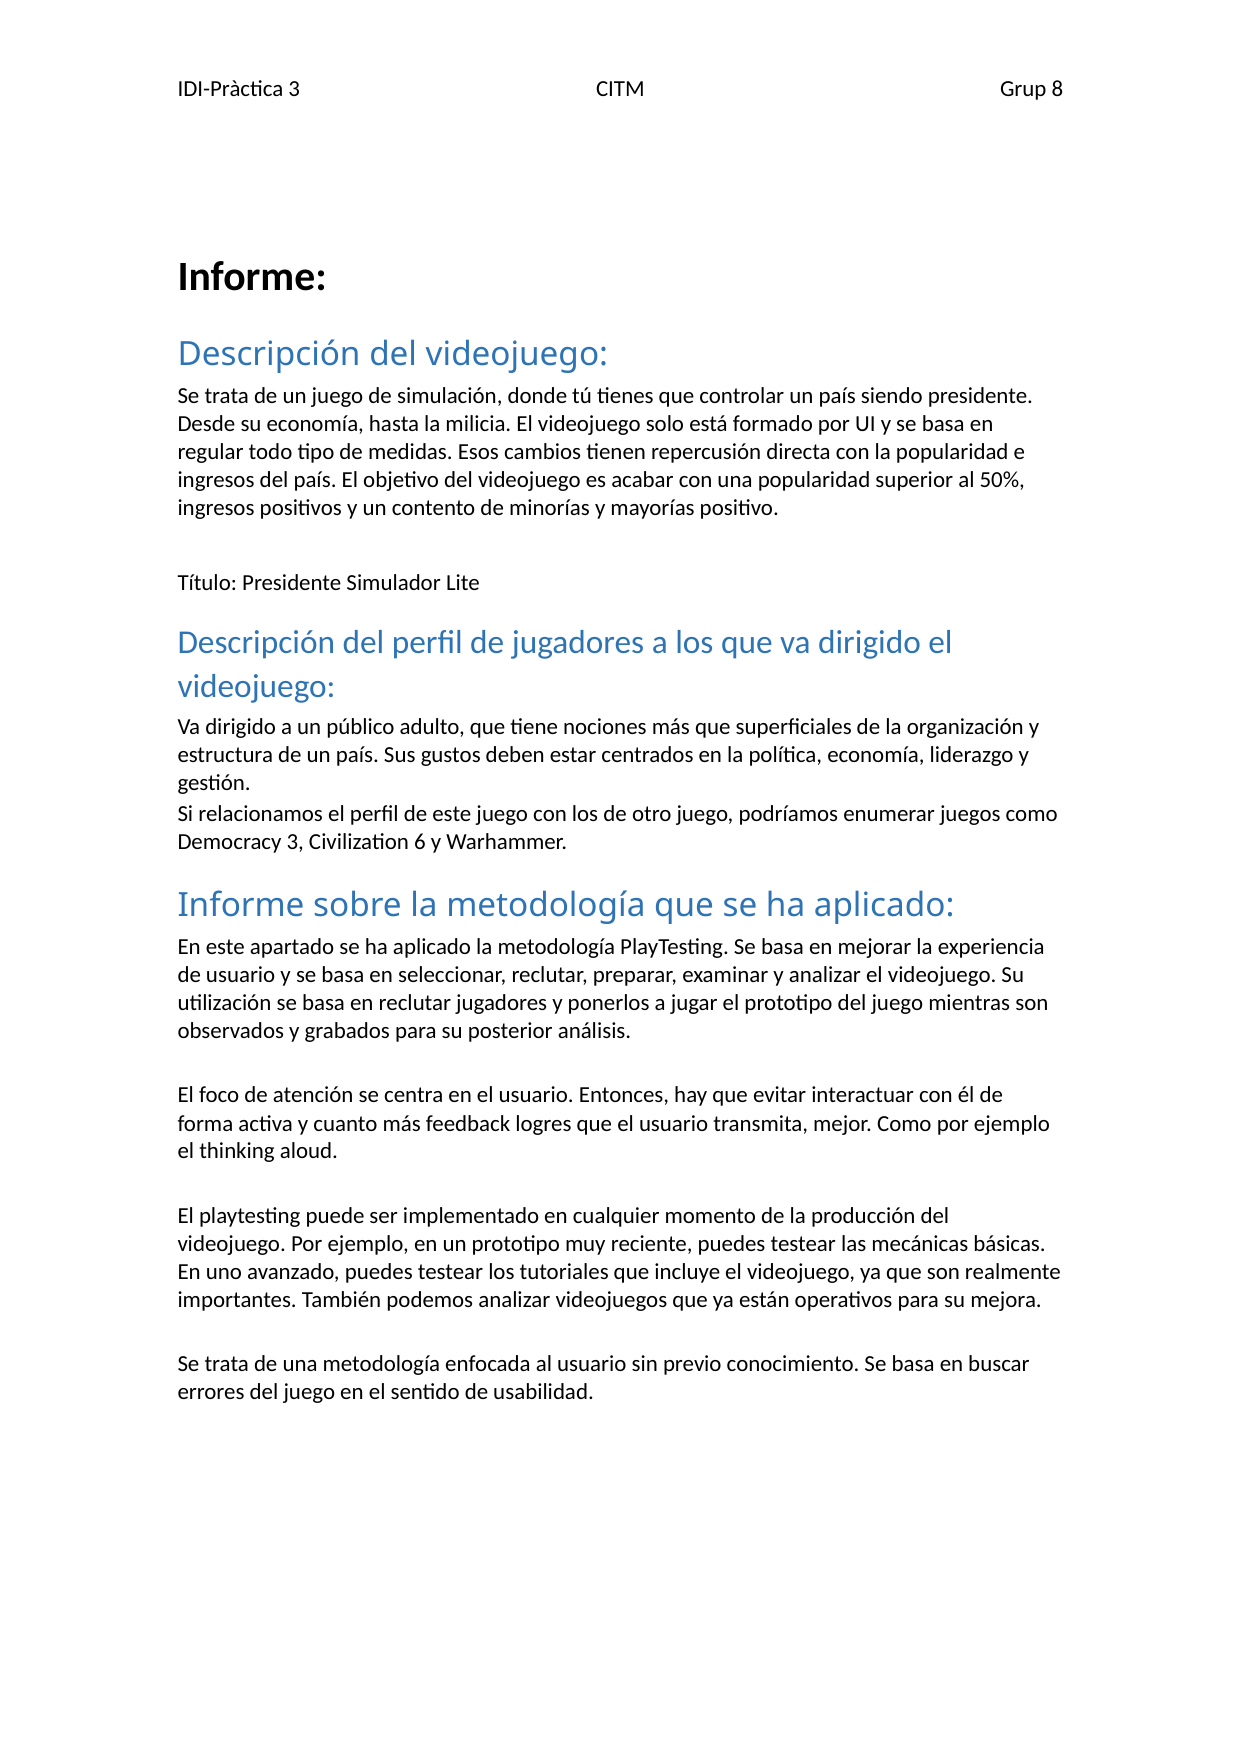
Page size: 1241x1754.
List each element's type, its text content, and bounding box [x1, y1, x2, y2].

subtitle Descripción del videojuego: [177, 329, 1063, 375]
subtitle Informe: [177, 250, 1063, 301]
subtitle Informe sobre la metodología que se ha aplicado: [177, 880, 1063, 926]
subtitle Descripción del perfil de jugadores a los que va dirigido el videojuego: [177, 621, 1063, 706]
text En este apartado se ha aplicado la metodología PlayTesting. Se basa en mejorar la experiencia de usuario y se basa en seleccionar, reclutar, preparar, examinar y analizar el videojuego. Su utilización se basa en reclutar jugadores y ponerlos a jugar el prototipo del juego mientras son observados y grabados para su posterior análisis. [177, 932, 1063, 1044]
text Título: Presidente Simulador Lite [177, 568, 1063, 596]
text Va dirigido a un público adulto, que tiene nociones más que superficiales de la organización y estructura de un país. Sus gustos deben estar centrados en la política, economía, liderazgo y gestión. [177, 712, 1063, 796]
text Se trata de un juego de simulación, donde tú tienes que controlar un país siendo presidente. Desde su economía, hasta la milicia. El videojuego solo está formado por UI y se basa en regular todo tipo de medidas. Esos cambios tienen repercusión directa con la popularidad e ingresos del país. El objetivo del videojuego es acabar con una popularidad superior al 50%, ingresos positivos y un contento de minorías y mayorías positivo. [177, 381, 1063, 522]
text Si relacionamos el perfil de este juego con los de otro juego, podríamos enumerar juegos como Democracy 3, Civilization 6 y Warhammer. [177, 799, 1063, 855]
text El playtesting puede ser implementado en cualquier momento de la producción del videojuego. Por ejemplo, en un prototipo muy reciente, puedes testear las mecánicas básicas. En uno avanzado, puedes testear los tutoriales que incluye el videojuego, ya que son realmente importantes. También podemos analizar videojuegos que ya están operativos para su mejora. [177, 1201, 1063, 1313]
text Se trata de una metodología enfocada al usuario sin previo conocimiento. Se basa en buscar errores del juego en el sentido de usabilidad. [177, 1349, 1063, 1406]
text El foco de atención se centra en el usuario. Entonces, hay que evitar interactuar con él de forma activa y cuanto más feedback logres que el usuario transmita, mejor. Como por ejemplo el thinking aloud. [177, 1081, 1063, 1165]
